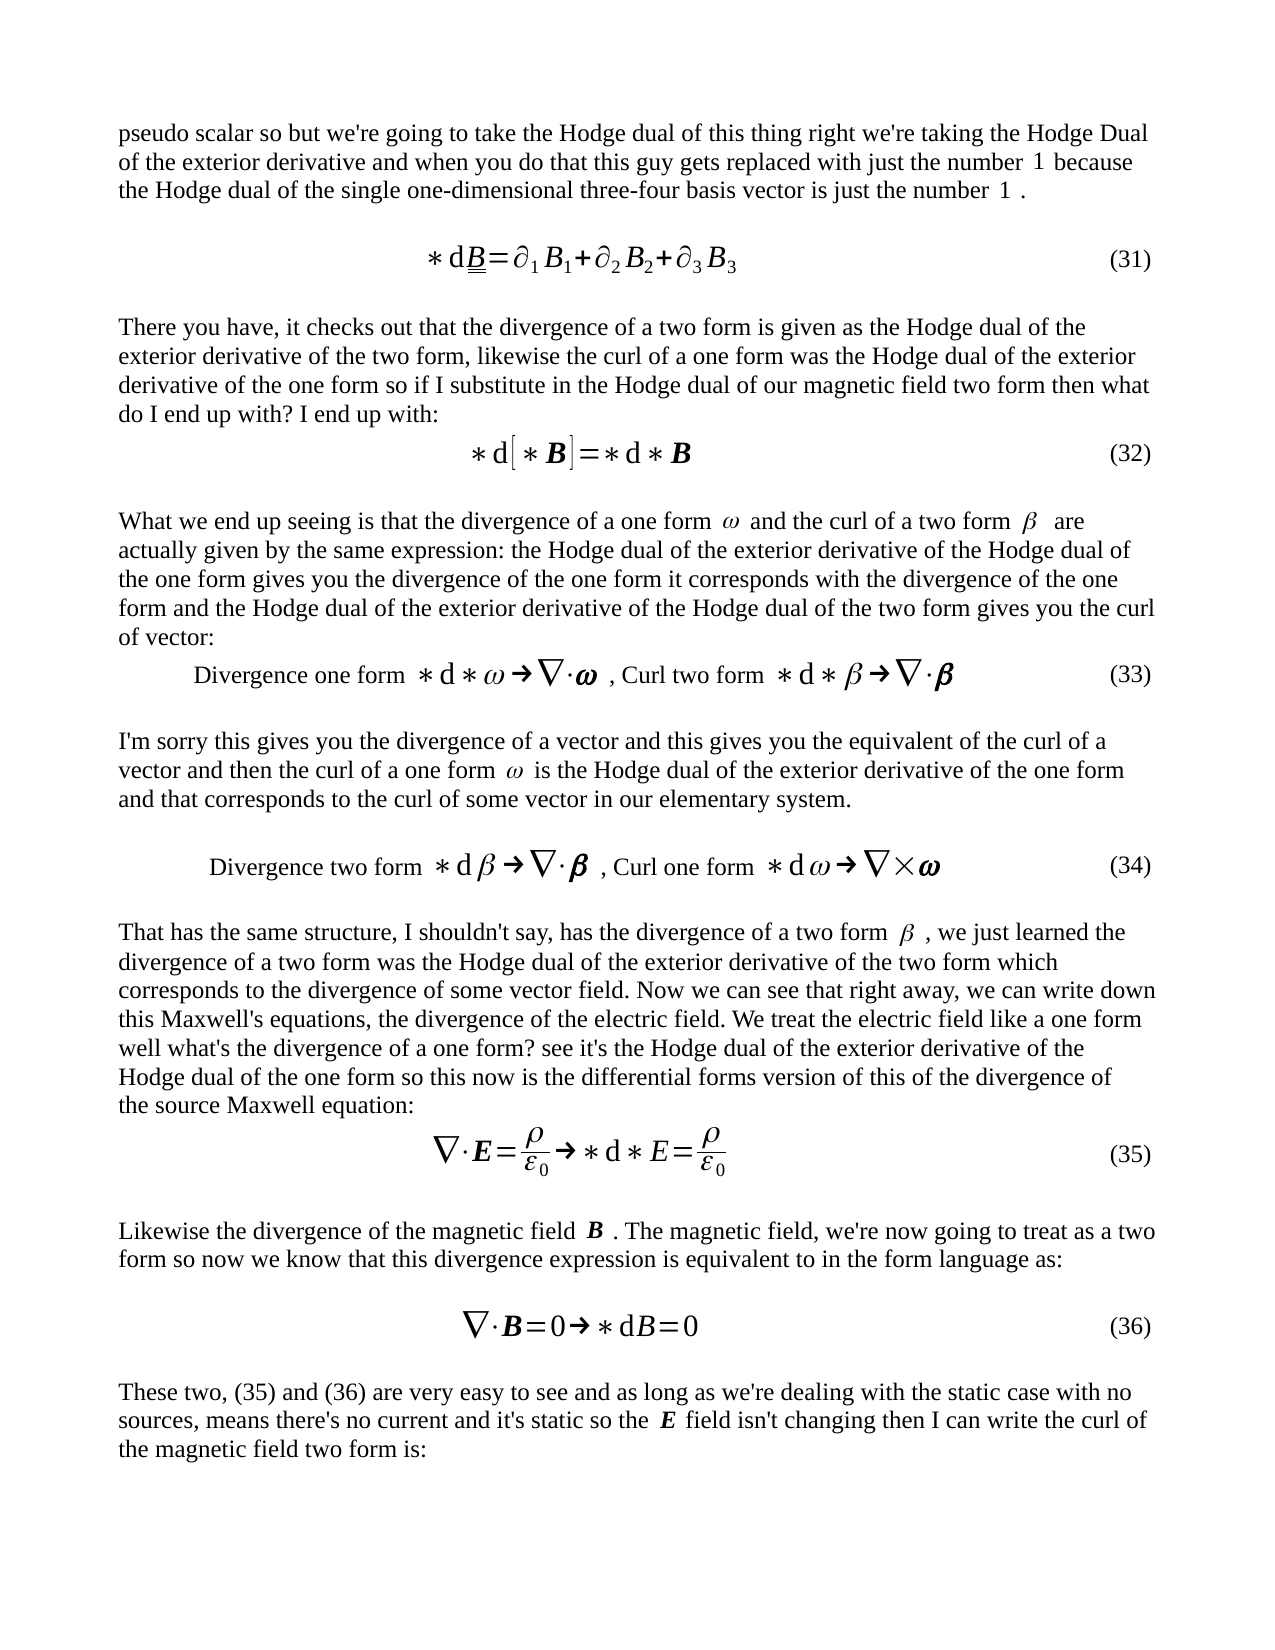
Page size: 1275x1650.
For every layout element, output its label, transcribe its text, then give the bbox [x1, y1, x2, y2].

text the source Maxwell equation: [118, 1091, 1157, 1119]
table_header (33) [1041, 650, 1157, 698]
text What we end up seeing is that the divergence of a one formand the curl of a two form are actually given by the same expression: the Hodge dual of the exterior derivative of the Hodge dual of the one form gives you the divergence of the one form it corresponds with the divergence of the one form and the Hodge dual of the exterior derivative of the Hodge dual of the two form gives you the curl of vector: [118, 506, 1157, 650]
text These two, (35) and (36) are very easy to see and as long as we're dealing with the static case with no sources, means there's no current and it's static so thefield isn't changing then I can write the curl of the magnetic field two form is: [118, 1377, 1157, 1463]
table_header Divergence two form, Curl one form [118, 841, 1041, 888]
table_header [118, 1119, 1041, 1187]
text I'm sorry this gives you the divergence of a vector and this gives you the equivalent of the curl of a vector and then the curl of a one formis the Hodge dual of the exterior derivative of the one form and that corresponds to the curl of some vector in our elementary system. [118, 726, 1157, 813]
table_header [118, 233, 1041, 284]
table_header [118, 1302, 1041, 1348]
table_header (36) [1041, 1302, 1157, 1348]
text pseudo scalar so but we're going to take the Hodge dual of this thing right we're taking the Hodge Dual of the exterior derivative and when you do that this guy gets replaced with just the numberbecause the Hodge dual of the single one-dimensional three-four basis vector is just the number. [118, 118, 1157, 204]
table_header (32) [1041, 428, 1157, 477]
table_header (31) [1041, 233, 1157, 284]
table_header [118, 428, 1041, 477]
table_header Divergence one form, Curl two form [118, 650, 1041, 698]
text That has the same structure, I shouldn't say, has the divergence of a two form, we just learned the divergence of a two form was the Hodge dual of the exterior derivative of the two form which corresponds to the divergence of some vector field. Now we can see that right away, we can write down this Maxwell's equations, the divergence of the electric field. We treat the electric field like a one form well what's the divergence of a one form? see it's the Hodge dual of the exterior derivative of the Hodge dual of the one form so this now is the differential forms version of this of the divergence of [118, 917, 1157, 1091]
table_header (35) [1041, 1119, 1157, 1187]
text There you have, it checks out that the divergence of a two form is given as the Hodge dual of the exterior derivative of the two form, likewise the curl of a one form was the Hodge dual of the exterior derivative of the one form so if I substitute in the Hodge dual of our magnetic field two form then what do I end up with? I end up with: [118, 312, 1157, 427]
table_header (34) [1041, 841, 1157, 888]
text Likewise the divergence of the magnetic field. The magnetic field, we're now going to treat as a two form so now we know that this divergence expression is equivalent to in the form language as: [118, 1216, 1157, 1273]
